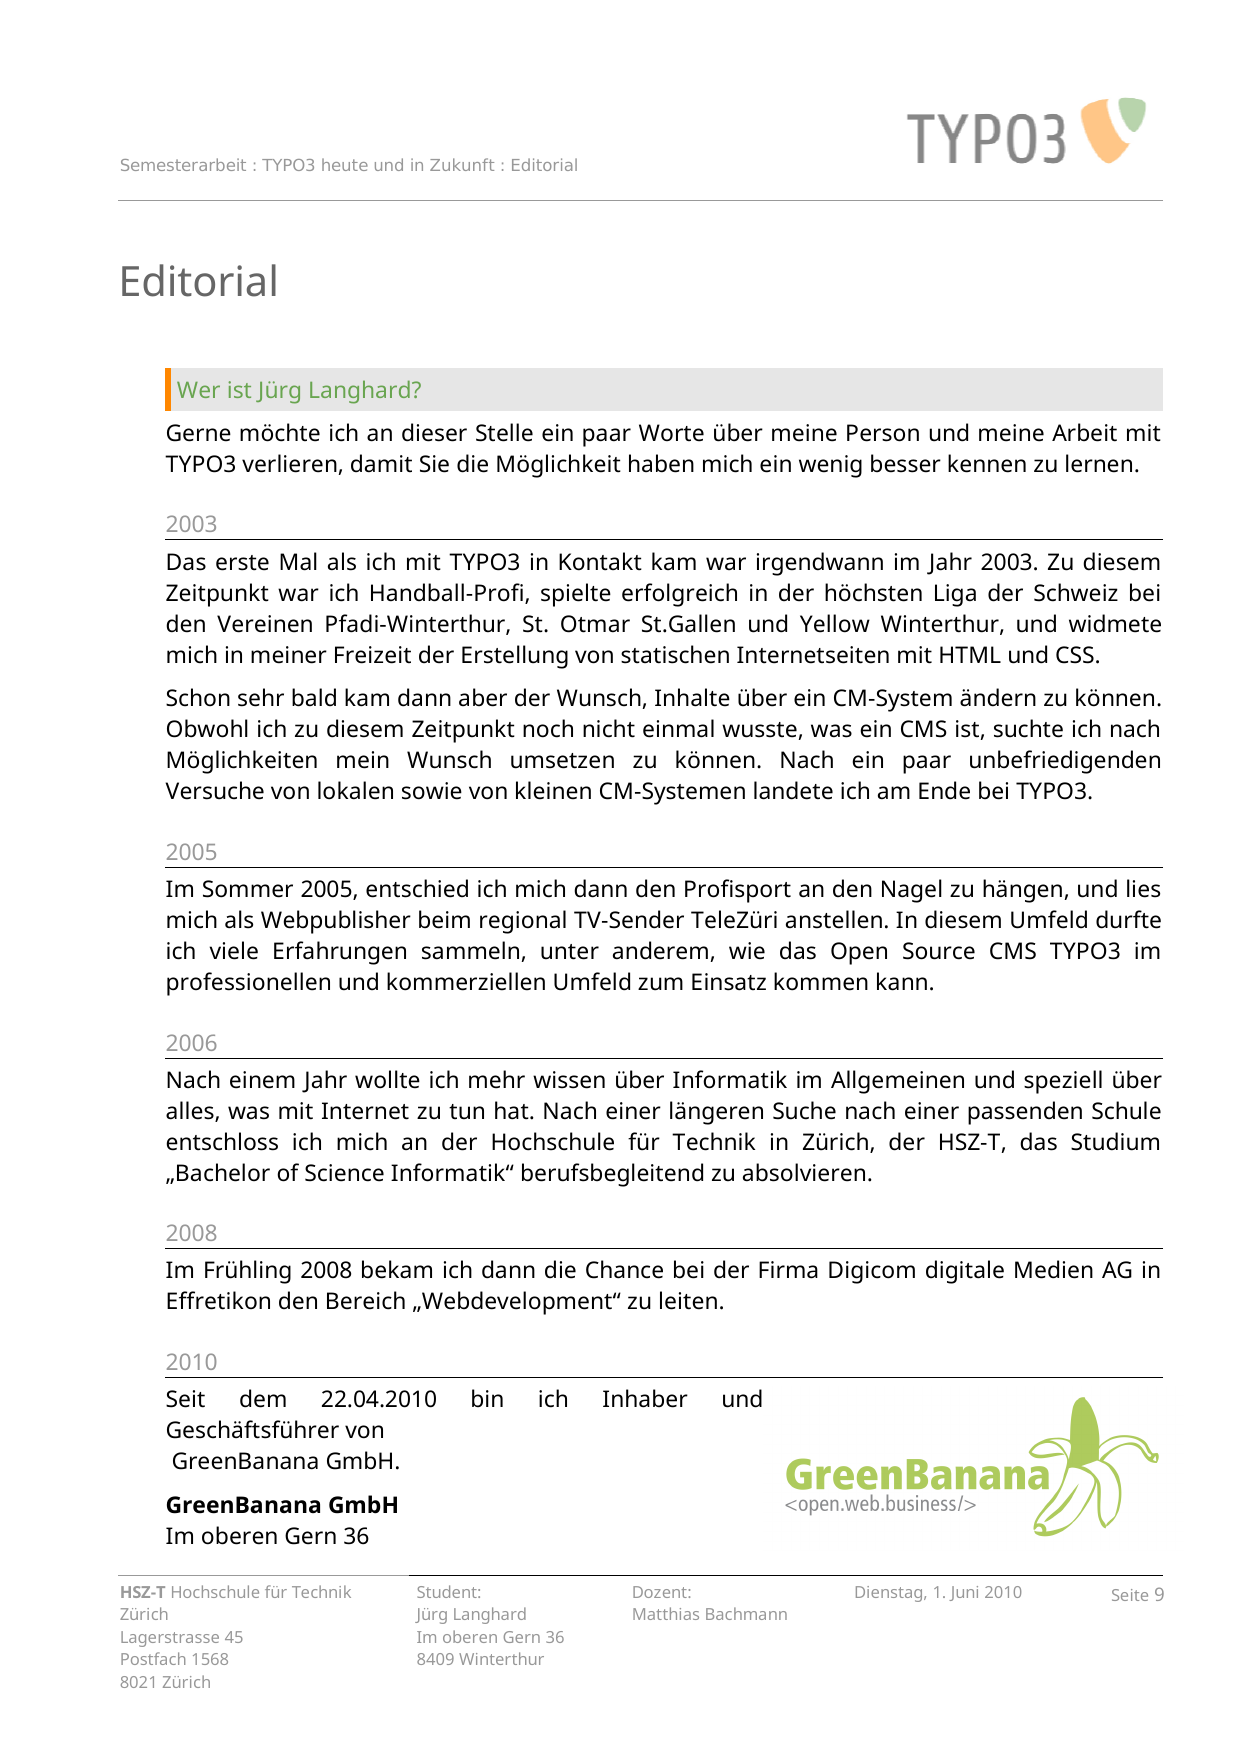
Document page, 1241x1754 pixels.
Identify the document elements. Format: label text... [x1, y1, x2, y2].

text Gerne möchte ich an dieser Stelle ein paar Worte über meine Person und meine Arbeit mit TYPO3 verlieren, damit Sie die Möglichkeit haben mich ein wenig besser kennen zu lernen. [165, 417, 1163, 479]
text Das erste Mal als ich mit TYPO3 in Kontakt kam war irgendwann im Jahr 2003. Zu diesem Zeitpunkt war ich Handball-Profi, spielte erfolgreich in der höchsten Liga der Schweiz bei den Vereinen Pfadi-Winterthur, St. Otmar St.Gallen und Yellow Winterthur, und widmete mich in meiner Freizeit der Erstellung von statischen Internetseiten mit HTML und CSS. [165, 545, 1163, 669]
subtitle 2010 [165, 1346, 1163, 1377]
subtitle 2005 [165, 836, 1163, 867]
text Im Frühling 2008 bekam ich dann die Chance bei der Firma Digicom digitale Medien AG in Effretikon den Bereich „Webdevelopment“ zu leiten. [165, 1254, 1163, 1316]
subtitle 2003 [165, 508, 1163, 539]
text GreenBanana GmbH Im oberen Gern 36 [165, 1488, 763, 1551]
picture [763, 1386, 1185, 1551]
subtitle 2008 [165, 1217, 1163, 1248]
text Im Sommer 2005, entschied ich mich dann den Profisport an den Nagel zu hängen, und lies mich als Webpublisher beim regional TV-Sender TeleZüri anstellen. In diesem Umfeld durfte ich viele Erfahrungen sammeln, unter anderem, wie das Open Source CMS TYPO3 im professionellen und kommerziellen Umfeld zum Einsatz kommen kann. [165, 873, 1163, 997]
text Schon sehr bald kam dann aber der Wunsch, Inhalte über ein CM-System ändern zu können. Obwohl ich zu diesem Zeitpunkt noch nicht einmal wusste, was ein CMS ist, suchte ich nach Möglichkeiten mein Wunsch umsetzen zu können. Nach ein paar unbefriedigenden Versuche von lokalen sowie von kleinen CM-Systemen landete ich am Ende bei TYPO3. [165, 682, 1163, 806]
subtitle Wer ist Jürg Langhard? [171, 368, 1163, 411]
text Seit dem 22.04.2010 bin ich Inhaber und Geschäftsführer von GreenBanana GmbH. [165, 1383, 1163, 1476]
text Nach einem Jahr wollte ich mehr wissen über Informatik im Allgemeinen und speziell über alles, was mit Internet zu tun hat. Nach einer längeren Suche nach einer passenden Schule entschloss ich mich an der Hochschule für Technik in Zürich, der HSZ-T, das Studium „Bachelor of Science Informatik“ berufsbegleitend zu absolvieren. [165, 1063, 1163, 1188]
subtitle Editorial [118, 252, 1163, 309]
subtitle 2006 [165, 1026, 1163, 1058]
picture [870, 65, 1149, 195]
